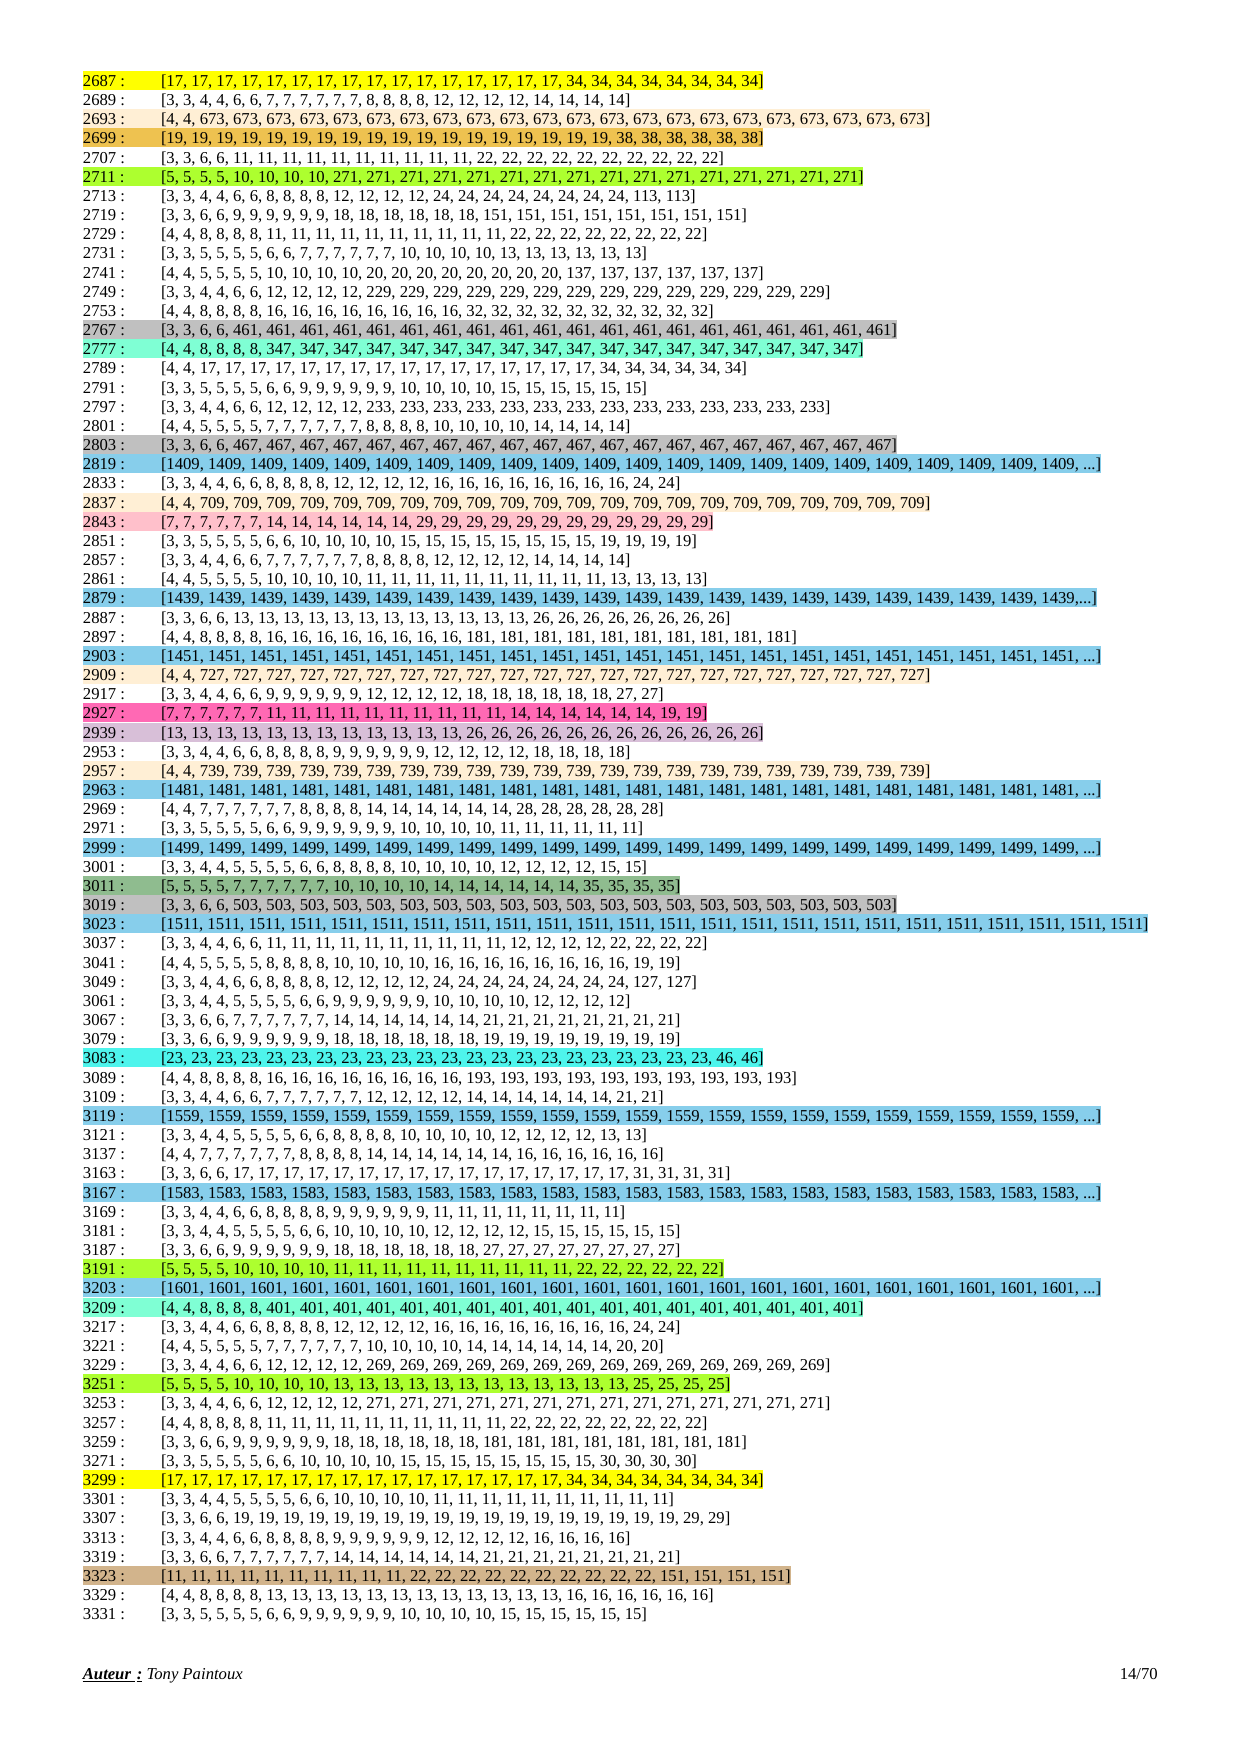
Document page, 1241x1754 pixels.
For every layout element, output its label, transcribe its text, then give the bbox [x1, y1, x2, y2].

text 3083 : [23, 23, 23, 23, 23, 23, 23, 23, 23, 23, 23, 23, 23, 23, 23, 23, 23, 23, 23, 23, 23, 23, 46, 46] [83, 1048, 1157, 1067]
text 2957 : [4, 4, 739, 739, 739, 739, 739, 739, 739, 739, 739, 739, 739, 739, 739, 739, 739, 739, 739, 739, 739, 739, 739, 739] [83, 761, 1157, 780]
text 2851 : [3, 3, 5, 5, 5, 5, 6, 6, 10, 10, 10, 10, 15, 15, 15, 15, 15, 15, 15, 15, 19, 19, 19, 19] [83, 531, 1157, 550]
text 2707 : [3, 3, 6, 6, 11, 11, 11, 11, 11, 11, 11, 11, 11, 11, 22, 22, 22, 22, 22, 22, 22, 22, 22, 22] [83, 147, 1157, 167]
text 3079 : [3, 3, 6, 6, 9, 9, 9, 9, 9, 9, 18, 18, 18, 18, 18, 18, 19, 19, 19, 19, 19, 19, 19, 19] [83, 1029, 1157, 1048]
text 3251 : [5, 5, 5, 5, 10, 10, 10, 10, 13, 13, 13, 13, 13, 13, 13, 13, 13, 13, 13, 13, 25, 25, 25, 25] [83, 1374, 1157, 1393]
text 3329 : [4, 4, 8, 8, 8, 8, 13, 13, 13, 13, 13, 13, 13, 13, 13, 13, 13, 13, 16, 16, 16, 16, 16, 16] [83, 1585, 1157, 1604]
text 2719 : [3, 3, 6, 6, 9, 9, 9, 9, 9, 9, 18, 18, 18, 18, 18, 18, 151, 151, 151, 151, 151, 151, 151, 151] [83, 205, 1157, 224]
text 2777 : [4, 4, 8, 8, 8, 8, 347, 347, 347, 347, 347, 347, 347, 347, 347, 347, 347, 347, 347, 347, 347, 347, 347, 347] [83, 339, 1157, 358]
text 2741 : [4, 4, 5, 5, 5, 5, 10, 10, 10, 10, 20, 20, 20, 20, 20, 20, 20, 20, 137, 137, 137, 137, 137, 137] [83, 262, 1157, 282]
text 2963 : [1481, 1481, 1481, 1481, 1481, 1481, 1481, 1481, 1481, 1481, 1481, 1481, 1481, 1481, 1481, 1481, 1481, 1481, 1481, 1481, 1481, 1481, ...] [83, 780, 1157, 799]
text 2693 : [4, 4, 673, 673, 673, 673, 673, 673, 673, 673, 673, 673, 673, 673, 673, 673, 673, 673, 673, 673, 673, 673, 673, 673] [83, 109, 1157, 128]
text 3187 : [3, 3, 6, 6, 9, 9, 9, 9, 9, 9, 18, 18, 18, 18, 18, 18, 27, 27, 27, 27, 27, 27, 27, 27] [83, 1240, 1157, 1259]
text 3001 : [3, 3, 4, 4, 5, 5, 5, 5, 6, 6, 8, 8, 8, 8, 10, 10, 10, 10, 12, 12, 12, 12, 15, 15] [83, 857, 1157, 876]
text 3067 : [3, 3, 6, 6, 7, 7, 7, 7, 7, 7, 14, 14, 14, 14, 14, 14, 21, 21, 21, 21, 21, 21, 21, 21] [83, 1010, 1157, 1029]
text 3041 : [4, 4, 5, 5, 5, 5, 8, 8, 8, 8, 10, 10, 10, 10, 16, 16, 16, 16, 16, 16, 16, 16, 19, 19] [83, 952, 1157, 972]
text 3259 : [3, 3, 6, 6, 9, 9, 9, 9, 9, 9, 18, 18, 18, 18, 18, 18, 181, 181, 181, 181, 181, 181, 181, 181] [83, 1432, 1157, 1451]
text 3323 : [11, 11, 11, 11, 11, 11, 11, 11, 11, 11, 22, 22, 22, 22, 22, 22, 22, 22, 22, 22, 151, 151, 151, 151] [83, 1566, 1157, 1585]
text 2753 : [4, 4, 8, 8, 8, 8, 16, 16, 16, 16, 16, 16, 16, 16, 32, 32, 32, 32, 32, 32, 32, 32, 32, 32] [83, 301, 1157, 320]
text 3203 : [1601, 1601, 1601, 1601, 1601, 1601, 1601, 1601, 1601, 1601, 1601, 1601, 1601, 1601, 1601, 1601, 1601, 1601, 1601, 1601, 1601, 1601, ...] [83, 1278, 1157, 1297]
text 3253 : [3, 3, 4, 4, 6, 6, 12, 12, 12, 12, 271, 271, 271, 271, 271, 271, 271, 271, 271, 271, 271, 271, 271, 271] [83, 1393, 1157, 1412]
text 2833 : [3, 3, 4, 4, 6, 6, 8, 8, 8, 8, 12, 12, 12, 12, 16, 16, 16, 16, 16, 16, 16, 16, 24, 24] [83, 473, 1157, 492]
text 2749 : [3, 3, 4, 4, 6, 6, 12, 12, 12, 12, 229, 229, 229, 229, 229, 229, 229, 229, 229, 229, 229, 229, 229, 229] [83, 282, 1157, 301]
text 2689 : [3, 3, 4, 4, 6, 6, 7, 7, 7, 7, 7, 7, 8, 8, 8, 8, 12, 12, 12, 12, 14, 14, 14, 14] [83, 90, 1157, 109]
text 2999 : [1499, 1499, 1499, 1499, 1499, 1499, 1499, 1499, 1499, 1499, 1499, 1499, 1499, 1499, 1499, 1499, 1499, 1499, 1499, 1499, 1499, 1499, ...] [83, 837, 1157, 857]
text 3181 : [3, 3, 4, 4, 5, 5, 5, 5, 6, 6, 10, 10, 10, 10, 12, 12, 12, 12, 15, 15, 15, 15, 15, 15] [83, 1221, 1157, 1240]
text 2729 : [4, 4, 8, 8, 8, 8, 11, 11, 11, 11, 11, 11, 11, 11, 11, 11, 22, 22, 22, 22, 22, 22, 22, 22] [83, 224, 1157, 243]
text 2711 : [5, 5, 5, 5, 10, 10, 10, 10, 271, 271, 271, 271, 271, 271, 271, 271, 271, 271, 271, 271, 271, 271, 271, 271] [83, 167, 1157, 186]
text 3191 : [5, 5, 5, 5, 10, 10, 10, 10, 11, 11, 11, 11, 11, 11, 11, 11, 11, 11, 22, 22, 22, 22, 22, 22] [83, 1259, 1157, 1278]
text 2857 : [3, 3, 4, 4, 6, 6, 7, 7, 7, 7, 7, 7, 8, 8, 8, 8, 12, 12, 12, 12, 14, 14, 14, 14] [83, 550, 1157, 569]
text 3037 : [3, 3, 4, 4, 6, 6, 11, 11, 11, 11, 11, 11, 11, 11, 11, 11, 12, 12, 12, 12, 22, 22, 22, 22] [83, 933, 1157, 952]
text 3331 : [3, 3, 5, 5, 5, 5, 6, 6, 9, 9, 9, 9, 9, 9, 10, 10, 10, 10, 15, 15, 15, 15, 15, 15] [83, 1604, 1157, 1623]
text 3307 : [3, 3, 6, 6, 19, 19, 19, 19, 19, 19, 19, 19, 19, 19, 19, 19, 19, 19, 19, 19, 19, 19, 29, 29] [83, 1508, 1157, 1527]
text 3271 : [3, 3, 5, 5, 5, 5, 6, 6, 10, 10, 10, 10, 15, 15, 15, 15, 15, 15, 15, 15, 30, 30, 30, 30] [83, 1451, 1157, 1470]
text 2699 : [19, 19, 19, 19, 19, 19, 19, 19, 19, 19, 19, 19, 19, 19, 19, 19, 19, 19, 38, 38, 38, 38, 38, 38] [83, 128, 1157, 147]
text 2687 : [17, 17, 17, 17, 17, 17, 17, 17, 17, 17, 17, 17, 17, 17, 17, 17, 34, 34, 34, 34, 34, 34, 34, 34] [83, 71, 1157, 90]
text 2837 : [4, 4, 709, 709, 709, 709, 709, 709, 709, 709, 709, 709, 709, 709, 709, 709, 709, 709, 709, 709, 709, 709, 709, 709] [83, 492, 1157, 512]
text 2953 : [3, 3, 4, 4, 6, 6, 8, 8, 8, 8, 9, 9, 9, 9, 9, 9, 12, 12, 12, 12, 18, 18, 18, 18] [83, 742, 1157, 761]
text 3061 : [3, 3, 4, 4, 5, 5, 5, 5, 6, 6, 9, 9, 9, 9, 9, 9, 10, 10, 10, 10, 12, 12, 12, 12] [83, 991, 1157, 1010]
text 2861 : [4, 4, 5, 5, 5, 5, 10, 10, 10, 10, 11, 11, 11, 11, 11, 11, 11, 11, 11, 11, 13, 13, 13, 13] [83, 569, 1157, 588]
text 3023 : [1511, 1511, 1511, 1511, 1511, 1511, 1511, 1511, 1511, 1511, 1511, 1511, 1511, 1511, 1511, 1511, 1511, 1511, 1511, 1511, 1511, 1511, 1511, 1511] [83, 914, 1157, 933]
text 2713 : [3, 3, 4, 4, 6, 6, 8, 8, 8, 8, 12, 12, 12, 12, 24, 24, 24, 24, 24, 24, 24, 24, 113, 113] [83, 186, 1157, 205]
text 2903 : [1451, 1451, 1451, 1451, 1451, 1451, 1451, 1451, 1451, 1451, 1451, 1451, 1451, 1451, 1451, 1451, 1451, 1451, 1451, 1451, 1451, 1451, ...] [83, 646, 1157, 665]
text 3019 : [3, 3, 6, 6, 503, 503, 503, 503, 503, 503, 503, 503, 503, 503, 503, 503, 503, 503, 503, 503, 503, 503, 503, 503] [83, 895, 1157, 914]
text 2927 : [7, 7, 7, 7, 7, 7, 11, 11, 11, 11, 11, 11, 11, 11, 11, 11, 14, 14, 14, 14, 14, 14, 19, 19] [83, 703, 1157, 722]
text 2887 : [3, 3, 6, 6, 13, 13, 13, 13, 13, 13, 13, 13, 13, 13, 13, 13, 26, 26, 26, 26, 26, 26, 26, 26] [83, 607, 1157, 627]
text 2731 : [3, 3, 5, 5, 5, 5, 6, 6, 7, 7, 7, 7, 7, 7, 10, 10, 10, 10, 13, 13, 13, 13, 13, 13] [83, 243, 1157, 262]
text 2801 : [4, 4, 5, 5, 5, 5, 7, 7, 7, 7, 7, 7, 8, 8, 8, 8, 10, 10, 10, 10, 14, 14, 14, 14] [83, 416, 1157, 435]
text 3089 : [4, 4, 8, 8, 8, 8, 16, 16, 16, 16, 16, 16, 16, 16, 193, 193, 193, 193, 193, 193, 193, 193, 193, 193] [83, 1067, 1157, 1087]
text 2791 : [3, 3, 5, 5, 5, 5, 6, 6, 9, 9, 9, 9, 9, 9, 10, 10, 10, 10, 15, 15, 15, 15, 15, 15] [83, 377, 1157, 397]
text 2971 : [3, 3, 5, 5, 5, 5, 6, 6, 9, 9, 9, 9, 9, 9, 10, 10, 10, 10, 11, 11, 11, 11, 11, 11] [83, 818, 1157, 837]
text 3119 : [1559, 1559, 1559, 1559, 1559, 1559, 1559, 1559, 1559, 1559, 1559, 1559, 1559, 1559, 1559, 1559, 1559, 1559, 1559, 1559, 1559, 1559, ...] [83, 1106, 1157, 1125]
text 2803 : [3, 3, 6, 6, 467, 467, 467, 467, 467, 467, 467, 467, 467, 467, 467, 467, 467, 467, 467, 467, 467, 467, 467, 467] [83, 435, 1157, 454]
text 3167 : [1583, 1583, 1583, 1583, 1583, 1583, 1583, 1583, 1583, 1583, 1583, 1583, 1583, 1583, 1583, 1583, 1583, 1583, 1583, 1583, 1583, 1583, ...] [83, 1182, 1157, 1202]
text 3319 : [3, 3, 6, 6, 7, 7, 7, 7, 7, 7, 14, 14, 14, 14, 14, 14, 21, 21, 21, 21, 21, 21, 21, 21] [83, 1547, 1157, 1566]
text 2843 : [7, 7, 7, 7, 7, 7, 14, 14, 14, 14, 14, 14, 29, 29, 29, 29, 29, 29, 29, 29, 29, 29, 29, 29] [83, 512, 1157, 531]
text 2897 : [4, 4, 8, 8, 8, 8, 16, 16, 16, 16, 16, 16, 16, 16, 181, 181, 181, 181, 181, 181, 181, 181, 181, 181] [83, 627, 1157, 646]
text 2939 : [13, 13, 13, 13, 13, 13, 13, 13, 13, 13, 13, 13, 26, 26, 26, 26, 26, 26, 26, 26, 26, 26, 26, 26] [83, 722, 1157, 742]
text 2789 : [4, 4, 17, 17, 17, 17, 17, 17, 17, 17, 17, 17, 17, 17, 17, 17, 17, 17, 34, 34, 34, 34, 34, 34] [83, 358, 1157, 377]
text 2909 : [4, 4, 727, 727, 727, 727, 727, 727, 727, 727, 727, 727, 727, 727, 727, 727, 727, 727, 727, 727, 727, 727, 727, 727] [83, 665, 1157, 684]
text 3121 : [3, 3, 4, 4, 5, 5, 5, 5, 6, 6, 8, 8, 8, 8, 10, 10, 10, 10, 12, 12, 12, 12, 13, 13] [83, 1125, 1157, 1144]
text 3299 : [17, 17, 17, 17, 17, 17, 17, 17, 17, 17, 17, 17, 17, 17, 17, 17, 34, 34, 34, 34, 34, 34, 34, 34] [83, 1470, 1157, 1489]
text 3011 : [5, 5, 5, 5, 7, 7, 7, 7, 7, 7, 10, 10, 10, 10, 14, 14, 14, 14, 14, 14, 35, 35, 35, 35] [83, 876, 1157, 895]
text 3217 : [3, 3, 4, 4, 6, 6, 8, 8, 8, 8, 12, 12, 12, 12, 16, 16, 16, 16, 16, 16, 16, 16, 24, 24] [83, 1317, 1157, 1336]
text 3169 : [3, 3, 4, 4, 6, 6, 8, 8, 8, 8, 9, 9, 9, 9, 9, 9, 11, 11, 11, 11, 11, 11, 11, 11] [83, 1202, 1157, 1221]
text 3109 : [3, 3, 4, 4, 6, 6, 7, 7, 7, 7, 7, 7, 12, 12, 12, 12, 14, 14, 14, 14, 14, 14, 21, 21] [83, 1087, 1157, 1106]
text 2879 : [1439, 1439, 1439, 1439, 1439, 1439, 1439, 1439, 1439, 1439, 1439, 1439, 1439, 1439, 1439, 1439, 1439, 1439, 1439, 1439, 1439, 1439,...] [83, 588, 1157, 607]
text 3301 : [3, 3, 4, 4, 5, 5, 5, 5, 6, 6, 10, 10, 10, 10, 11, 11, 11, 11, 11, 11, 11, 11, 11, 11] [83, 1489, 1157, 1508]
text 3049 : [3, 3, 4, 4, 6, 6, 8, 8, 8, 8, 12, 12, 12, 12, 24, 24, 24, 24, 24, 24, 24, 24, 127, 127] [83, 972, 1157, 991]
text 2819 : [1409, 1409, 1409, 1409, 1409, 1409, 1409, 1409, 1409, 1409, 1409, 1409, 1409, 1409, 1409, 1409, 1409, 1409, 1409, 1409, 1409, 1409, ...] [83, 454, 1157, 473]
text 2797 : [3, 3, 4, 4, 6, 6, 12, 12, 12, 12, 233, 233, 233, 233, 233, 233, 233, 233, 233, 233, 233, 233, 233, 233] [83, 397, 1157, 416]
text 3209 : [4, 4, 8, 8, 8, 8, 401, 401, 401, 401, 401, 401, 401, 401, 401, 401, 401, 401, 401, 401, 401, 401, 401, 401] [83, 1297, 1157, 1317]
text 3137 : [4, 4, 7, 7, 7, 7, 7, 7, 8, 8, 8, 8, 14, 14, 14, 14, 14, 14, 16, 16, 16, 16, 16, 16] [83, 1144, 1157, 1163]
text 3229 : [3, 3, 4, 4, 6, 6, 12, 12, 12, 12, 269, 269, 269, 269, 269, 269, 269, 269, 269, 269, 269, 269, 269, 269] [83, 1355, 1157, 1374]
text 3257 : [4, 4, 8, 8, 8, 8, 11, 11, 11, 11, 11, 11, 11, 11, 11, 11, 22, 22, 22, 22, 22, 22, 22, 22] [83, 1412, 1157, 1432]
text 2917 : [3, 3, 4, 4, 6, 6, 9, 9, 9, 9, 9, 9, 12, 12, 12, 12, 18, 18, 18, 18, 18, 18, 27, 27] [83, 684, 1157, 703]
text 3313 : [3, 3, 4, 4, 6, 6, 8, 8, 8, 8, 9, 9, 9, 9, 9, 9, 12, 12, 12, 12, 16, 16, 16, 16] [83, 1527, 1157, 1547]
text 3163 : [3, 3, 6, 6, 17, 17, 17, 17, 17, 17, 17, 17, 17, 17, 17, 17, 17, 17, 17, 17, 31, 31, 31, 31] [83, 1163, 1157, 1182]
text 2969 : [4, 4, 7, 7, 7, 7, 7, 7, 8, 8, 8, 8, 14, 14, 14, 14, 14, 14, 28, 28, 28, 28, 28, 28] [83, 799, 1157, 818]
text 3221 : [4, 4, 5, 5, 5, 5, 7, 7, 7, 7, 7, 7, 10, 10, 10, 10, 14, 14, 14, 14, 14, 14, 20, 20] [83, 1336, 1157, 1355]
text 2767 : [3, 3, 6, 6, 461, 461, 461, 461, 461, 461, 461, 461, 461, 461, 461, 461, 461, 461, 461, 461, 461, 461, 461, 461] [83, 320, 1157, 339]
